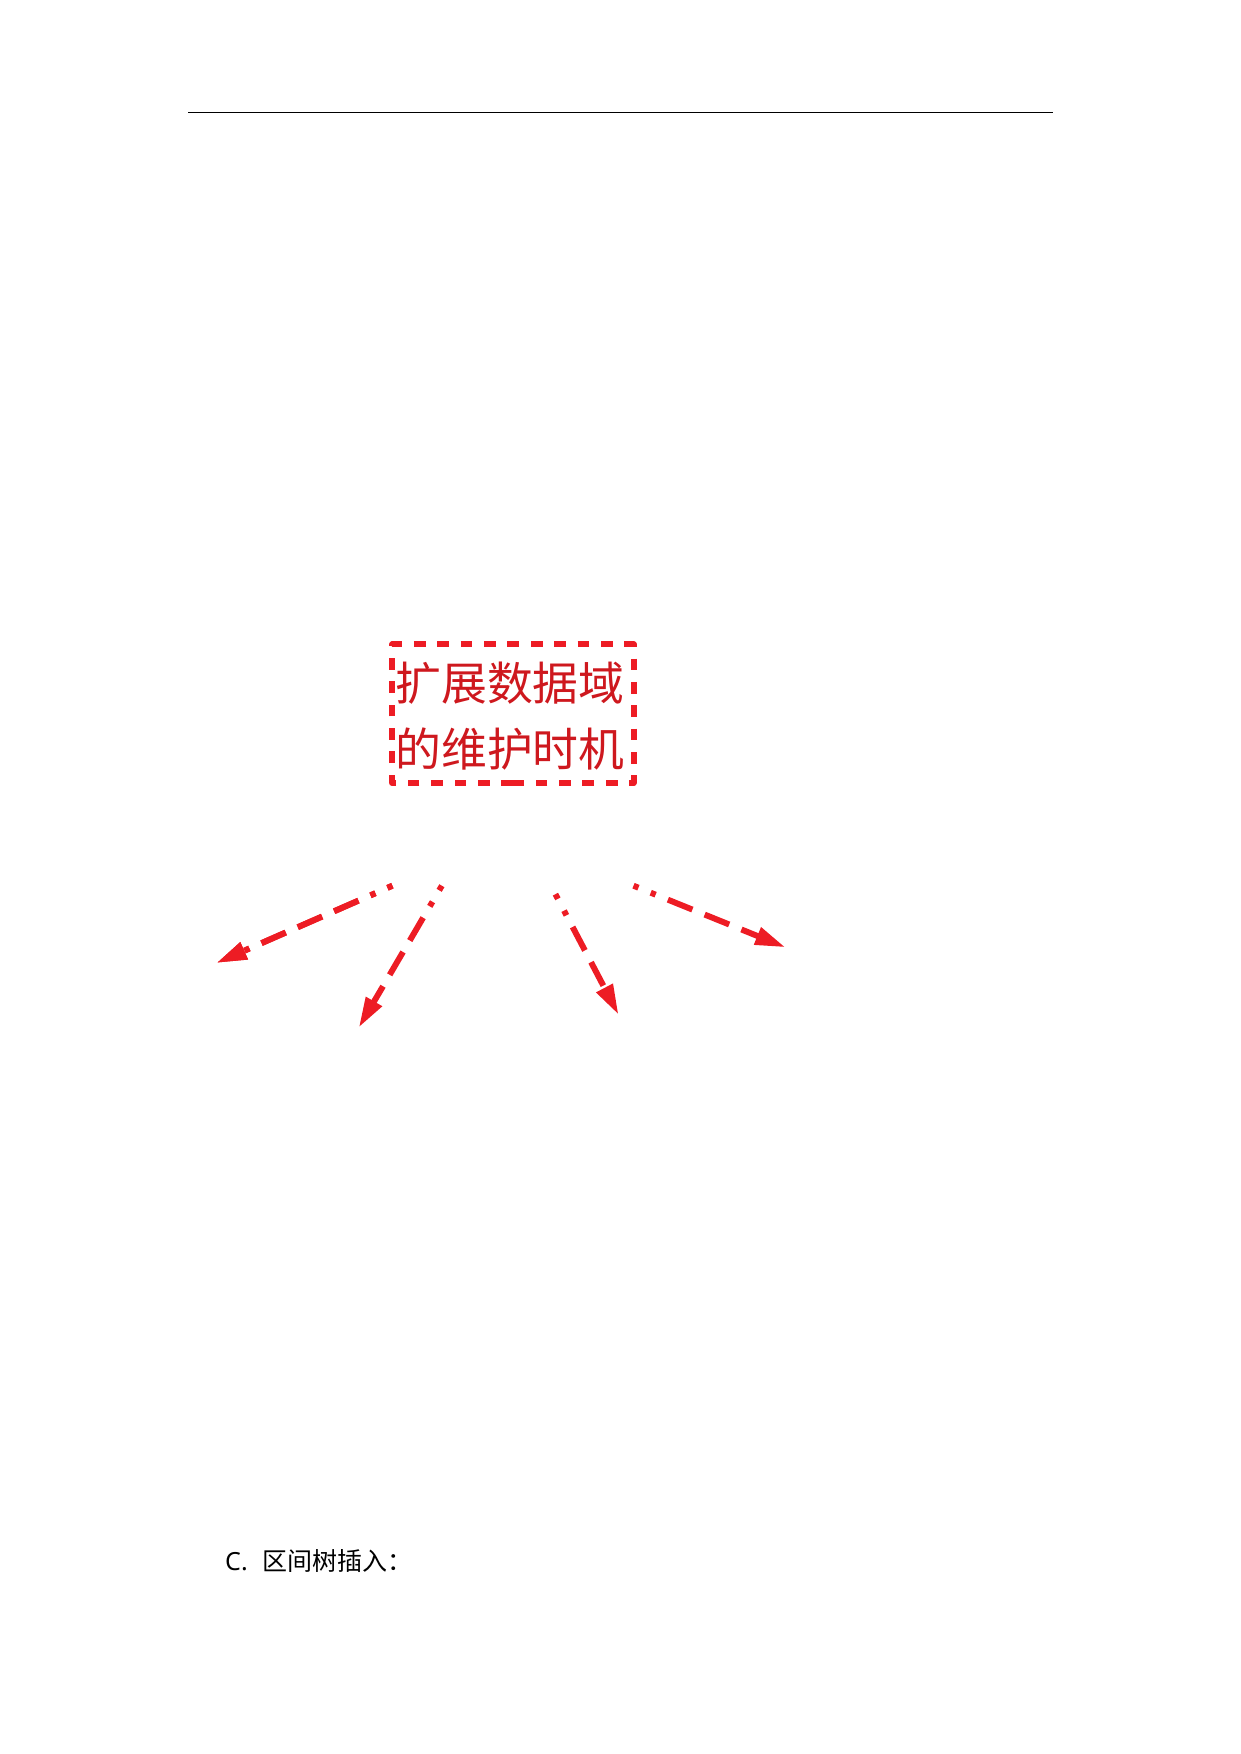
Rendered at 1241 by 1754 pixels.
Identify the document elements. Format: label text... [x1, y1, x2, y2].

list 区间树插入： [225, 1527, 1053, 1592]
